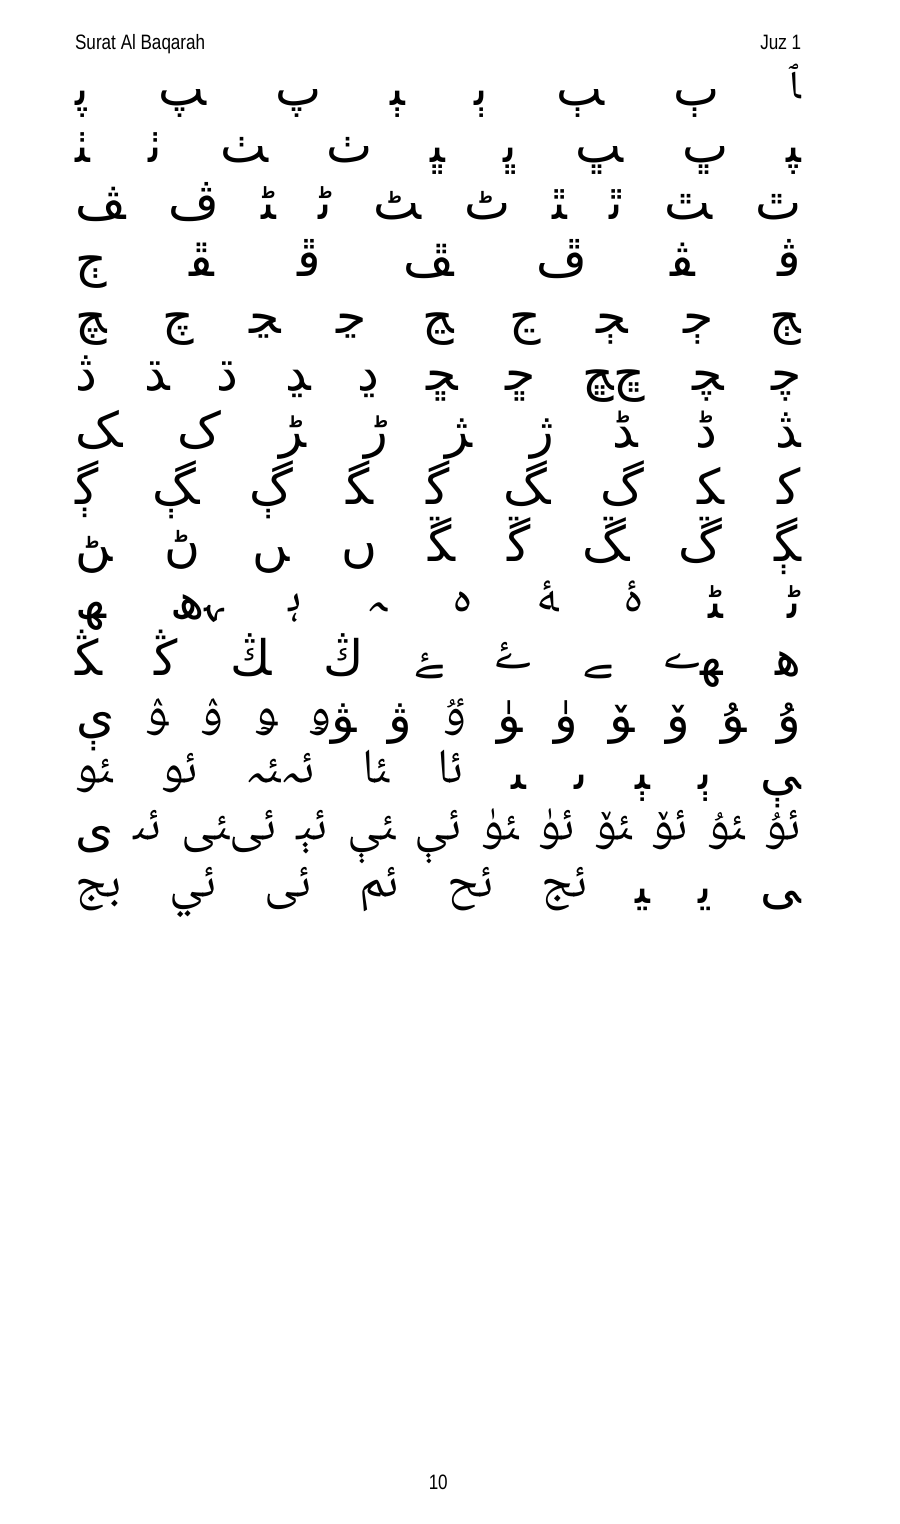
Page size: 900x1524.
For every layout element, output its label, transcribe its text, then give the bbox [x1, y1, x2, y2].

text ﮐ ﮑ ﮒ ﮓ ﮔ ﮕ ﮖ ﮗ ﮘ [75, 459, 801, 516]
text ﭼ ﭽ ﭾﭿ ﮀ ﮁ ﮂ ﮃ ﮄ ﮅ ﮆ [75, 345, 801, 402]
text ﯥ ﯦ ﯧ ﯨ ﯩ ﯪ ﯫ ﯬﯭ ﯮ ﯯ [75, 744, 801, 801]
text ﭑ ﭒ ﭓ ﭔ ﭕ ﭖ ﭗ ﭘ [75, 60, 801, 117]
text ﭙ ﭚ ﭛ ﭜ ﭝ ﭞ ﭟ ﭠ ﭡ [75, 117, 801, 174]
text ﭳ ﭴ ﭵ ﭶ ﭷ ﭸ ﭹ ﭺ ﭻ [75, 288, 801, 345]
text ﮙ ﮚ ﮛ ﮜ ﮝ ﮞ ﮟ ﮠ ﮡ [75, 516, 801, 573]
text ﭬ ﭭ ﭮ ﭯ ﭰ ﭱ ﭲ [75, 231, 801, 288]
text ﮢ ﮣ ﮤ ﮥ ﮦ ﮧ ﮨ ﮩﮪ ﮫ [75, 573, 801, 630]
text ﯰ ﯱ ﯲ ﯳ ﯴ ﯵ ﯶ ﯷ ﯸ ﯹﯺ ﯻ ﯼ [75, 801, 801, 858]
text ﮇ ﮈ ﮉ ﮊ ﮋ ﮌ ﮍ ﮎ ﮏ [75, 402, 801, 459]
text ﭢ ﭣ ﭤ ﭥ ﭦ ﭧ ﭨ ﭩ ﭪ ﭫ [75, 174, 801, 231]
text ﯗ ﯘ ﯙ ﯚ ﯛ ﯜ ﯝ ﯞ ﯟﯠ ﯡ ﯢ ﯣ ﯤ [75, 687, 801, 744]
text ﮬ ﮭﮮ ﮯ ﮰ ﮱ ﯓ ﯔ ﯕ ﯖ [75, 630, 801, 687]
text ﯽ ﯾ ﯿ ﰀ ﰁ ﰂ ﰃ ﰄ ﰅ [75, 858, 801, 915]
